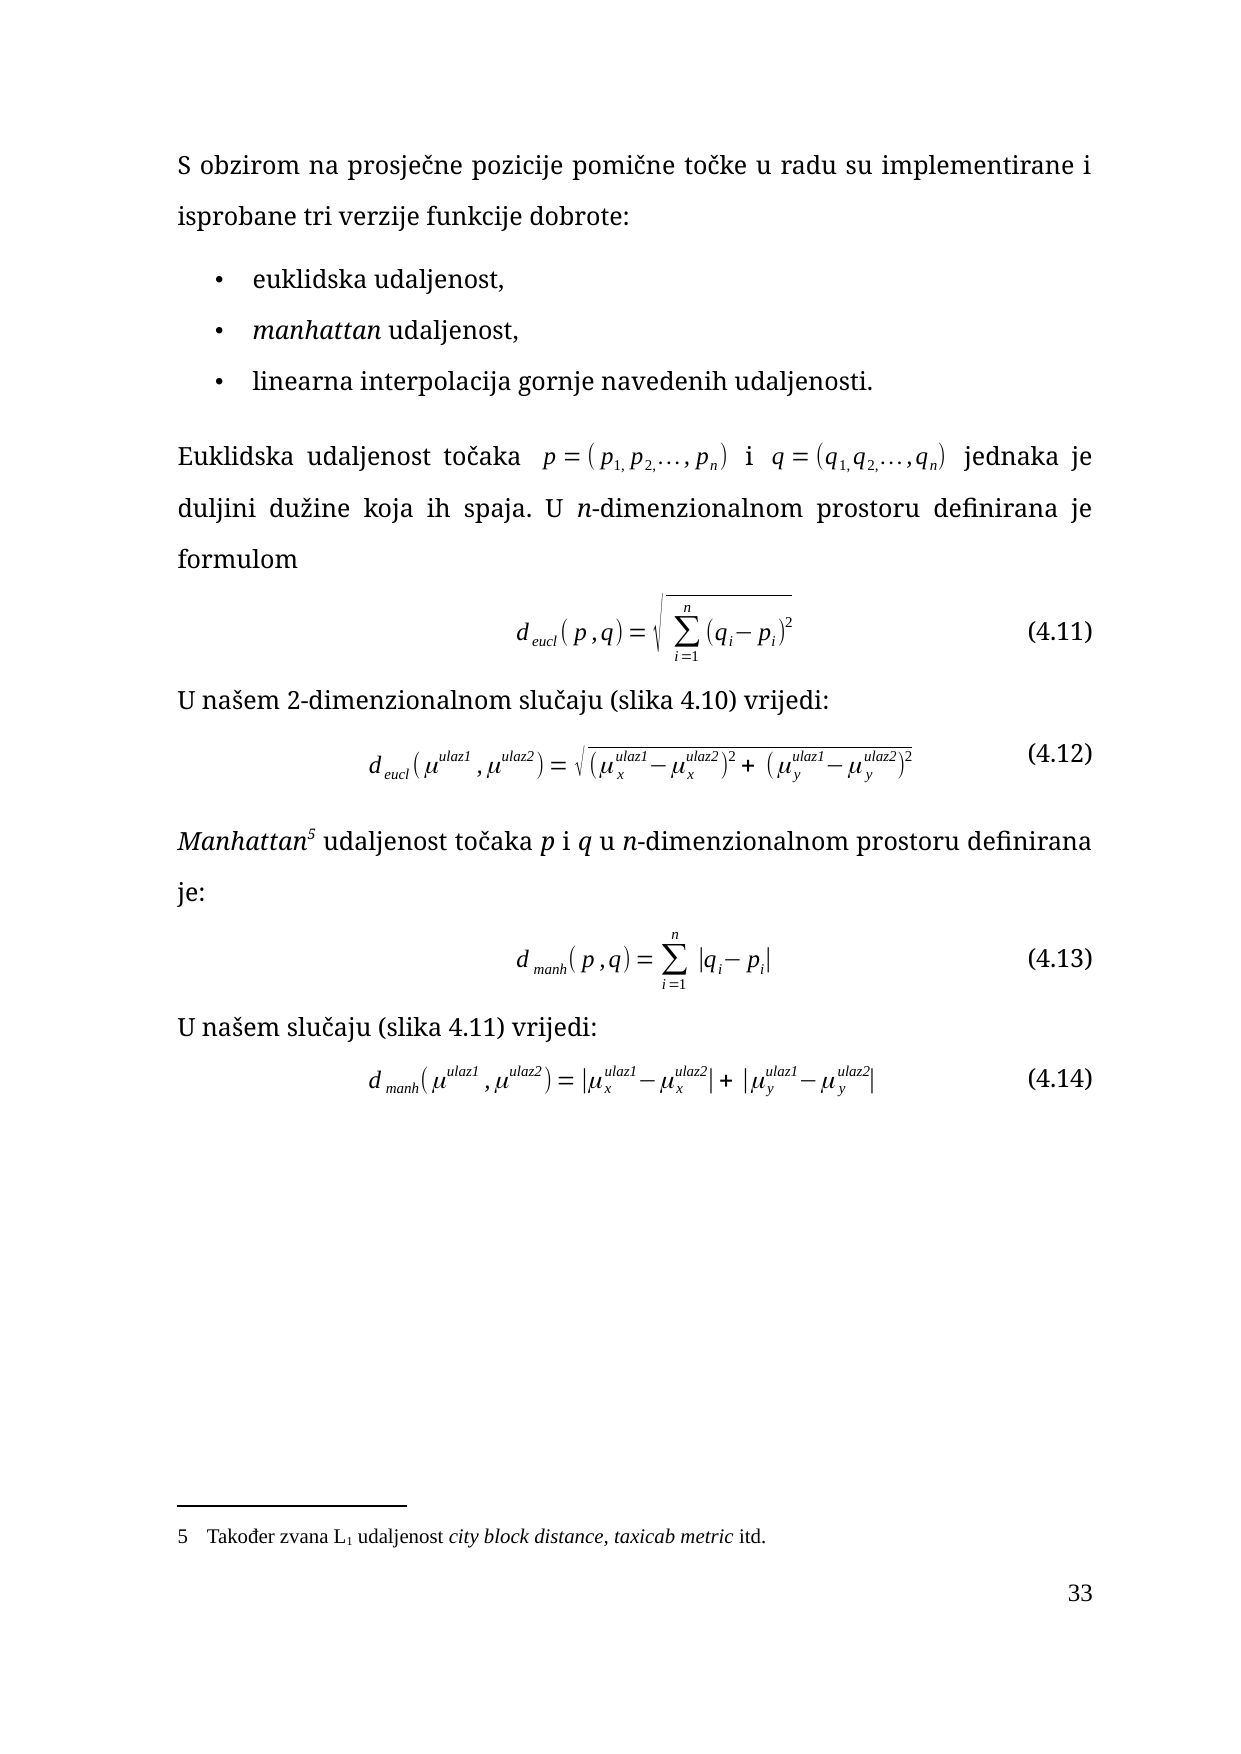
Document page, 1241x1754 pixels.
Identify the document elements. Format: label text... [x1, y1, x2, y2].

text S obzirom na prosječne pozicije pomične točke u radu su implementirane i isprobane tri verzije funkcije dobrote: [177, 148, 1093, 233]
text (4.12) [177, 734, 1093, 807]
text Manhattan udaljenost točaka p i q u n-dimenzionalnom prostoru definirana je: [177, 824, 1093, 909]
list manhattan udaljenost, [215, 312, 1093, 347]
text U našem slučaju (slika 4.11) vrijedi: [177, 1010, 1093, 1044]
text Euklidska udaljenost točaka i jednaka je duljini dužine koja ih spaja. U n-dimenzionalnom prostoru definirana je formulom [177, 438, 1093, 576]
text (4.14) [177, 1061, 1093, 1109]
text U našem 2-dimenzionalnom slučaju (slika 4.10) vrijedi: [177, 683, 1093, 717]
text Također zvana L1 udaljenost city block distance, taxicab metric itd. [177, 1524, 1093, 1548]
text (4.13) [177, 926, 1093, 993]
list linearna interpolacija gornje navedenih udaljenosti. [215, 363, 1093, 398]
list euklidska udaljenost, [215, 261, 1093, 296]
text (4.11) [177, 593, 1093, 666]
